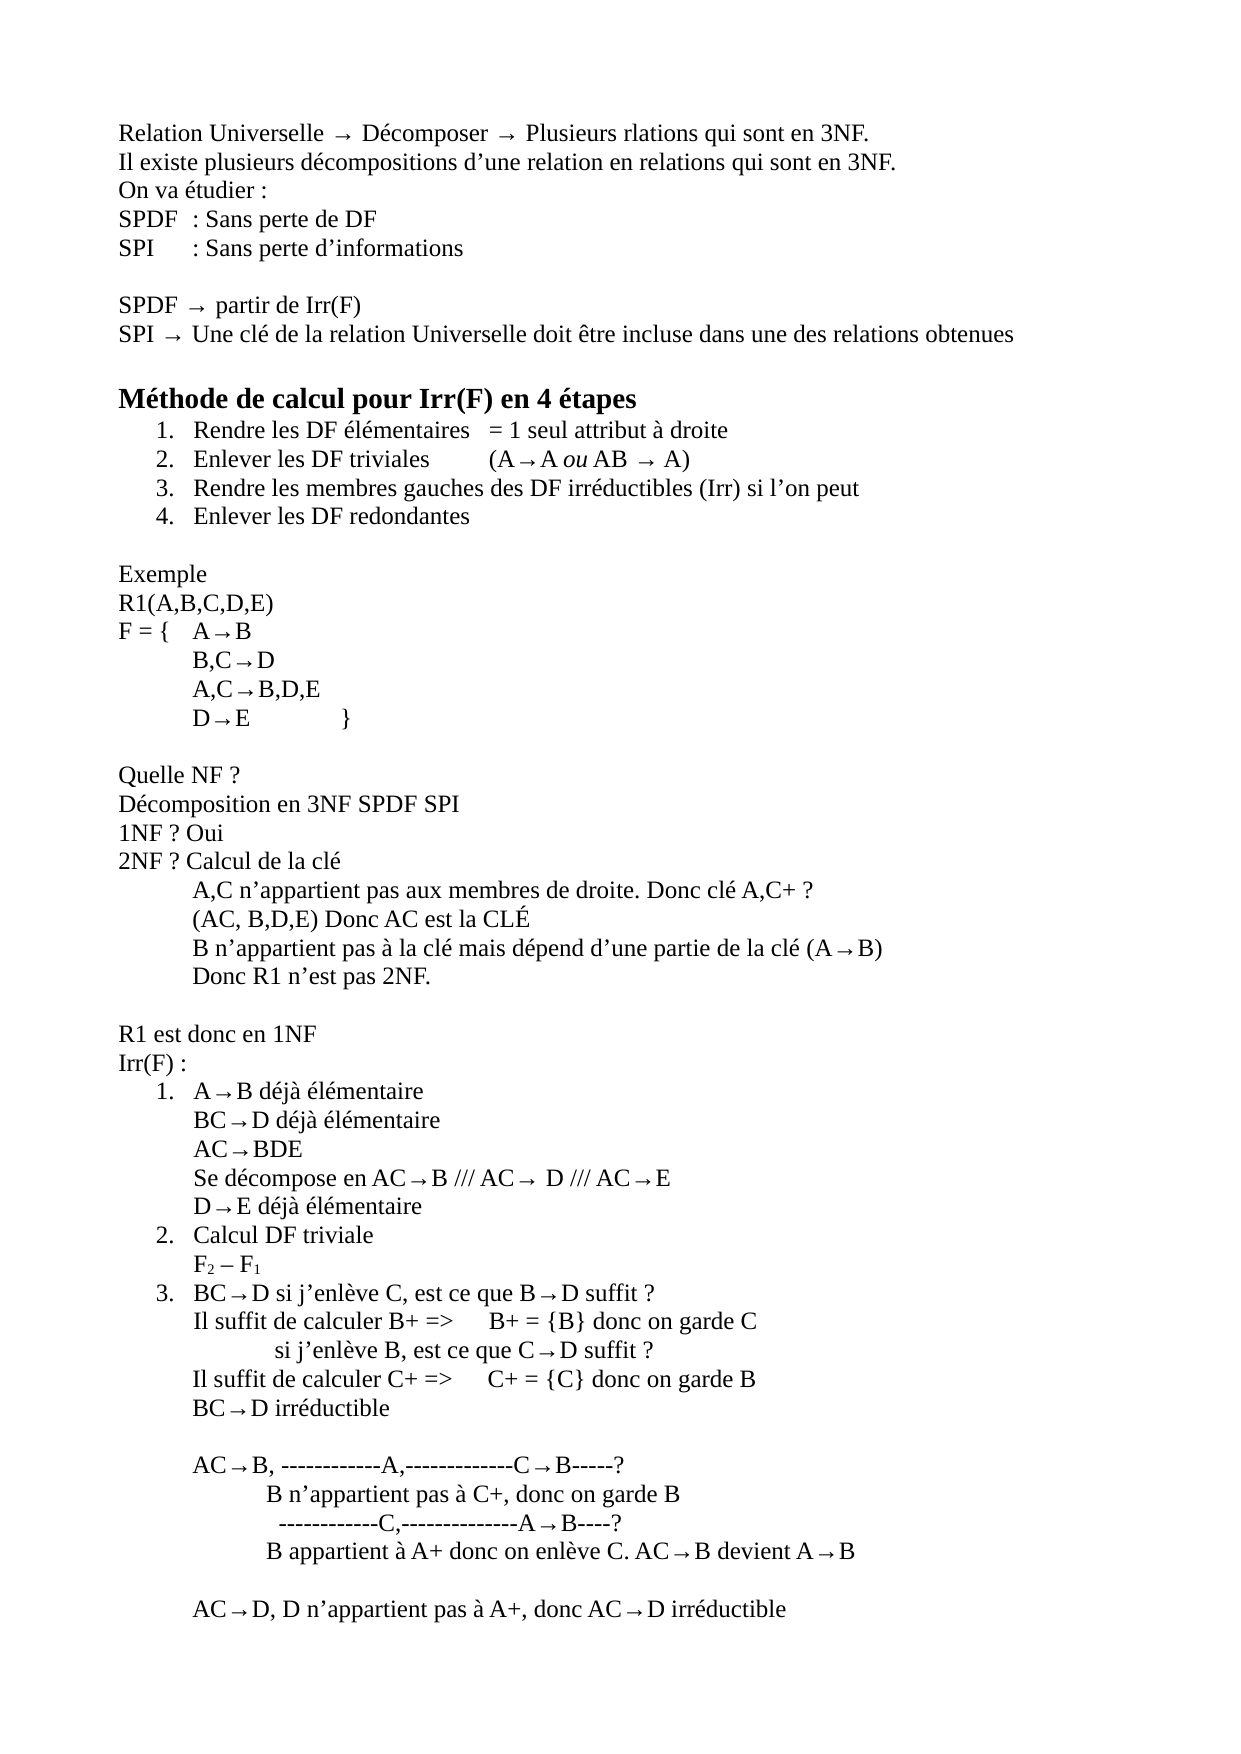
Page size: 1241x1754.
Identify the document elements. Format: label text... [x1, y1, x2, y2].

list Se décompose en AC→B /// AC→ D /// AC→E [156, 1163, 1122, 1191]
list Il suffit de calculer B+ => B+ = {B} donc on garde C [156, 1306, 1122, 1335]
text SPI : Sans perte d’informations [118, 233, 1122, 262]
list Enlever les DF redondantes [156, 501, 1122, 530]
text B,C→D [118, 645, 1122, 674]
text AC→B, ------------A,-------------C→B-----? [118, 1450, 1122, 1479]
text Relation Universelle → Décomposer → Plusieurs rlations qui sont en 3NF. [118, 118, 1122, 147]
text On va étudier : [118, 176, 1122, 204]
text R1(A,B,C,D,E) [118, 588, 1122, 616]
text Irr(F) : [118, 1048, 1122, 1076]
list F2 – F1 [156, 1249, 1122, 1278]
text B n’appartient pas à C+, donc on garde B [118, 1479, 1122, 1508]
text 2NF ? Calcul de la clé [118, 846, 1122, 875]
list D→E déjà élémentaire [156, 1191, 1122, 1220]
text Donc R1 n’est pas 2NF. [118, 961, 1122, 990]
text A,C→B,D,E [118, 674, 1122, 703]
text Exemple [118, 559, 1122, 588]
text SPDF : Sans perte de DF [118, 204, 1122, 233]
list Rendre les DF élémentaires = 1 seul attribut à droite [156, 415, 1122, 444]
text Méthode de calcul pour Irr(F) en 4 étapes [118, 382, 1122, 415]
text (AC, B,D,E) Donc AC est la CLÉ [118, 904, 1122, 933]
text Décomposition en 3NF SPDF SPI [118, 789, 1122, 818]
text A,C n’appartient pas aux membres de droite. Donc clé A,C+ ? [118, 875, 1122, 904]
text ------------C,--------------A→B----? [118, 1508, 1122, 1536]
list si j’enlève B, est ce que C→D suffit ? [231, 1335, 1122, 1364]
text Il existe plusieurs décompositions d’une relation en relations qui sont en 3NF. [118, 147, 1122, 176]
list BC→D déjà élémentaire [156, 1105, 1122, 1134]
text Il suffit de calculer C+ => C+ = {C} donc on garde B [118, 1364, 1122, 1393]
list BC→D si j’enlève C, est ce que B→D suffit ? [156, 1278, 1122, 1306]
text 1NF ? Oui [118, 818, 1122, 846]
text B appartient à A+ donc on enlève C. AC→B devient A→B [118, 1536, 1122, 1565]
list Enlever les DF triviales (A→A ou AB → A) [156, 444, 1122, 473]
list AC→BDE [156, 1134, 1122, 1163]
list Calcul DF triviale [156, 1220, 1122, 1249]
text SPDF → partir de Irr(F) [118, 291, 1122, 319]
text BC→D irréductible [118, 1393, 1122, 1421]
list A→B déjà élémentaire [156, 1076, 1122, 1105]
text B n’appartient pas à la clé mais dépend d’une partie de la clé (A→B) [118, 933, 1122, 961]
text Quelle NF ? [118, 760, 1122, 789]
text AC→D, D n’appartient pas à A+, donc AC→D irréductible [118, 1594, 1122, 1623]
text D→E } [118, 703, 1122, 731]
text R1 est donc en 1NF [118, 1019, 1122, 1048]
text SPI → Une clé de la relation Universelle doit être incluse dans une des relations obtenues [118, 319, 1122, 348]
text F = { A→B [118, 616, 1122, 645]
list Rendre les membres gauches des DF irréductibles (Irr) si l’on peut [156, 473, 1122, 501]
